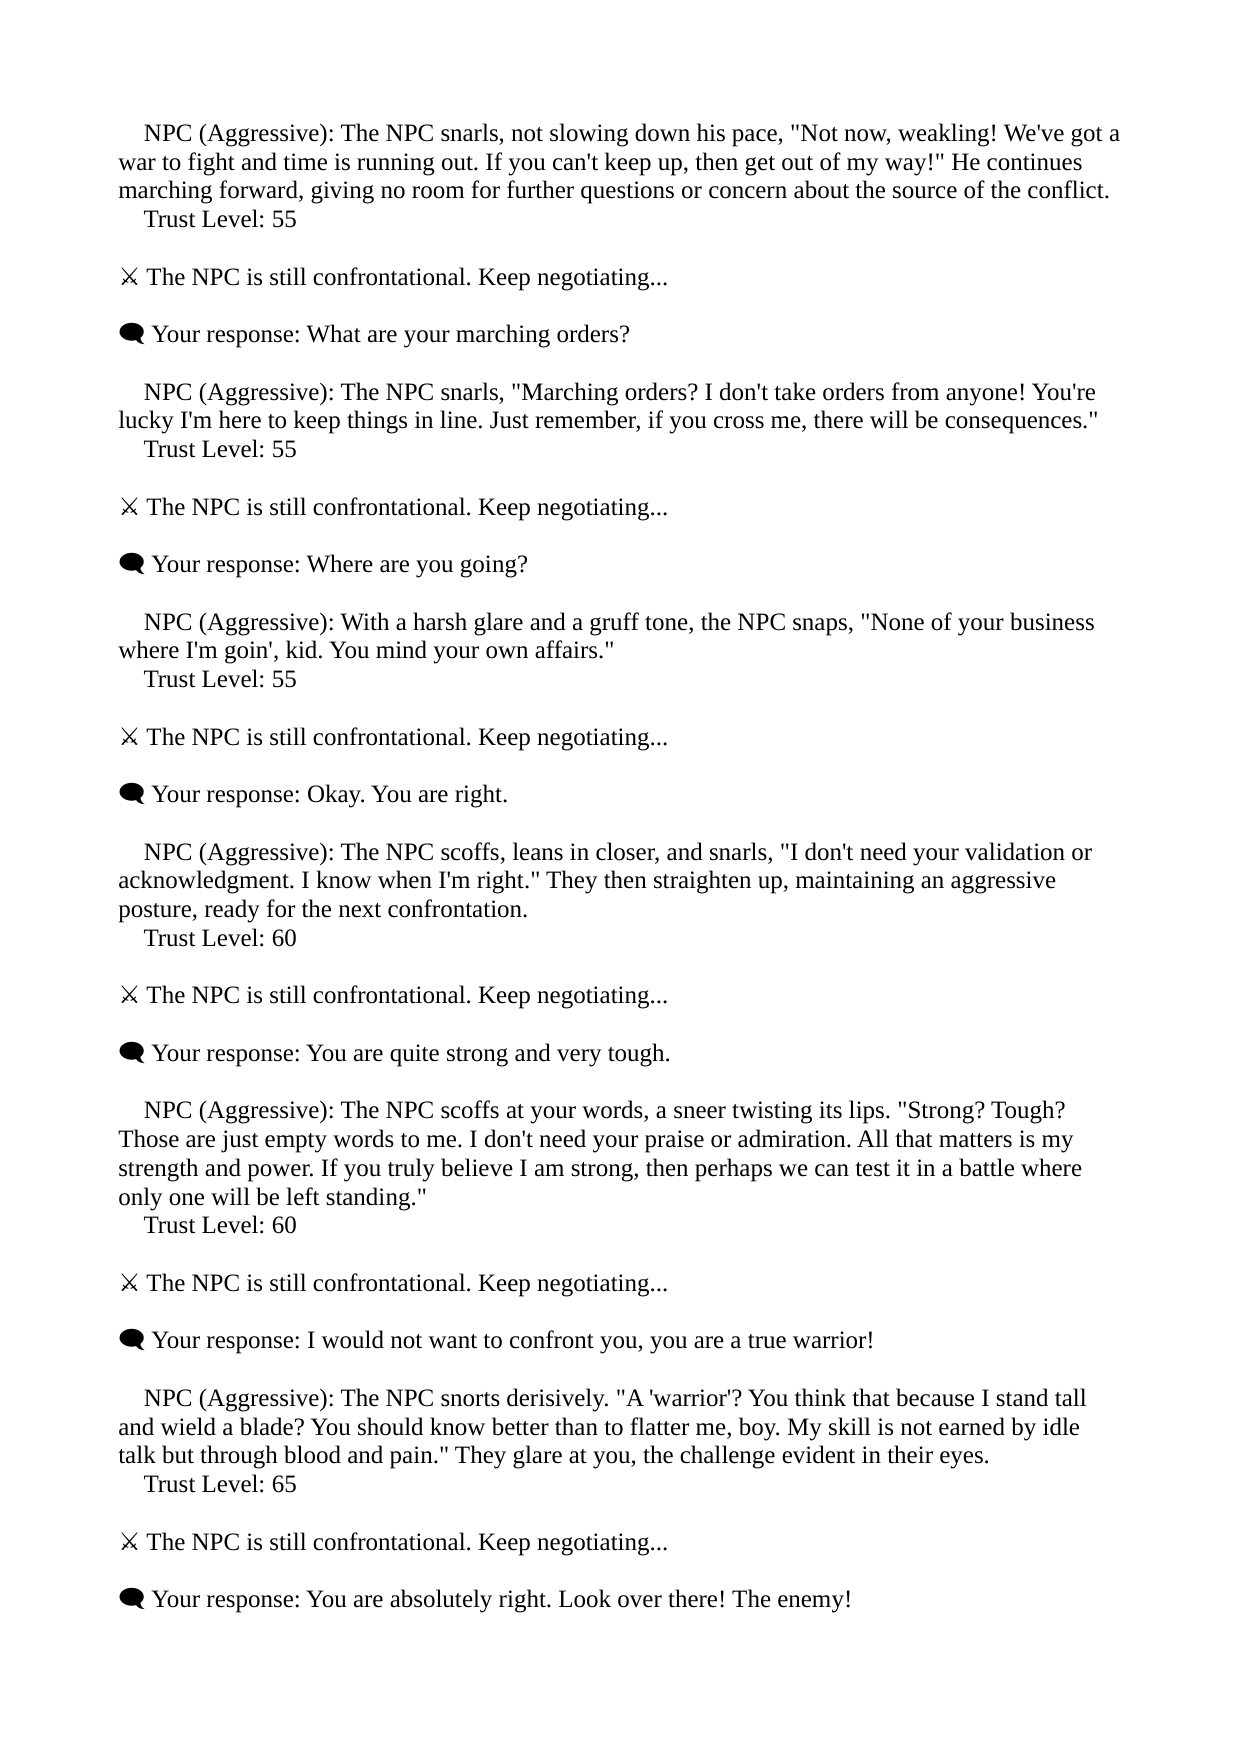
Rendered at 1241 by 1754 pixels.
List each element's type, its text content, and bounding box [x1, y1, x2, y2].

text ⚔️ The NPC is still confrontational. Keep negotiating... [118, 1527, 1122, 1556]
text 🔥 NPC (Aggressive): The NPC snarls, not slowing down his pace, "Not now, weakling! We've got a war to fight and time is running out. If you can't keep up, then get out of my way!" He continues marching forward, giving no room for further questions or concern about the source of the conflict. [118, 118, 1122, 204]
text 🗨️ Your response: Where are you going? [118, 549, 1122, 578]
text 💙 Trust Level: 65 [118, 1469, 1122, 1498]
text 🗨️ Your response: What are your marching orders? [118, 319, 1122, 348]
text 🗨️ Your response: I would not want to confront you, you are a true warrior! [118, 1326, 1122, 1354]
text 🔥 NPC (Aggressive): The NPC scoffs, leans in closer, and snarls, "I don't need your validation or acknowledgment. I know when I'm right." They then straighten up, maintaining an aggressive posture, ready for the next confrontation. [118, 837, 1122, 923]
text 🔥 NPC (Aggressive): The NPC snorts derisively. "A 'warrior'? You think that because I stand tall and wield a blade? You should know better than to flatter me, boy. My skill is not earned by idle talk but through blood and pain." They glare at you, the challenge evident in their eyes. [118, 1383, 1122, 1469]
text 🗨️ Your response: You are quite strong and very tough. [118, 1038, 1122, 1067]
text 🔥 NPC (Aggressive): With a harsh glare and a gruff tone, the NPC snaps, "None of your business where I'm goin', kid. You mind your own affairs." [118, 607, 1122, 664]
text ⚔️ The NPC is still confrontational. Keep negotiating... [118, 262, 1122, 291]
text ⚔️ The NPC is still confrontational. Keep negotiating... [118, 981, 1122, 1009]
text 🗨️ Your response: You are absolutely right. Look over there! The enemy! [118, 1584, 1122, 1613]
text ⚔️ The NPC is still confrontational. Keep negotiating... [118, 1268, 1122, 1297]
text 💙 Trust Level: 55 [118, 434, 1122, 463]
text 💙 Trust Level: 60 [118, 923, 1122, 952]
text 🗨️ Your response: Okay. You are right. [118, 779, 1122, 808]
text 🔥 NPC (Aggressive): The NPC scoffs at your words, a sneer twisting its lips. "Strong? Tough? Those are just empty words to me. I don't need your praise or admiration. All that matters is my strength and power. If you truly believe I am strong, then perhaps we can test it in a battle where only one will be left standing." [118, 1096, 1122, 1211]
text 🔥 NPC (Aggressive): The NPC snarls, "Marching orders? I don't take orders from anyone! You're lucky I'm here to keep things in line. Just remember, if you cross me, there will be consequences." [118, 377, 1122, 434]
text 💙 Trust Level: 60 [118, 1211, 1122, 1239]
text 💙 Trust Level: 55 [118, 664, 1122, 693]
text ⚔️ The NPC is still confrontational. Keep negotiating... [118, 492, 1122, 521]
text ⚔️ The NPC is still confrontational. Keep negotiating... [118, 722, 1122, 751]
text 💙 Trust Level: 55 [118, 204, 1122, 233]
